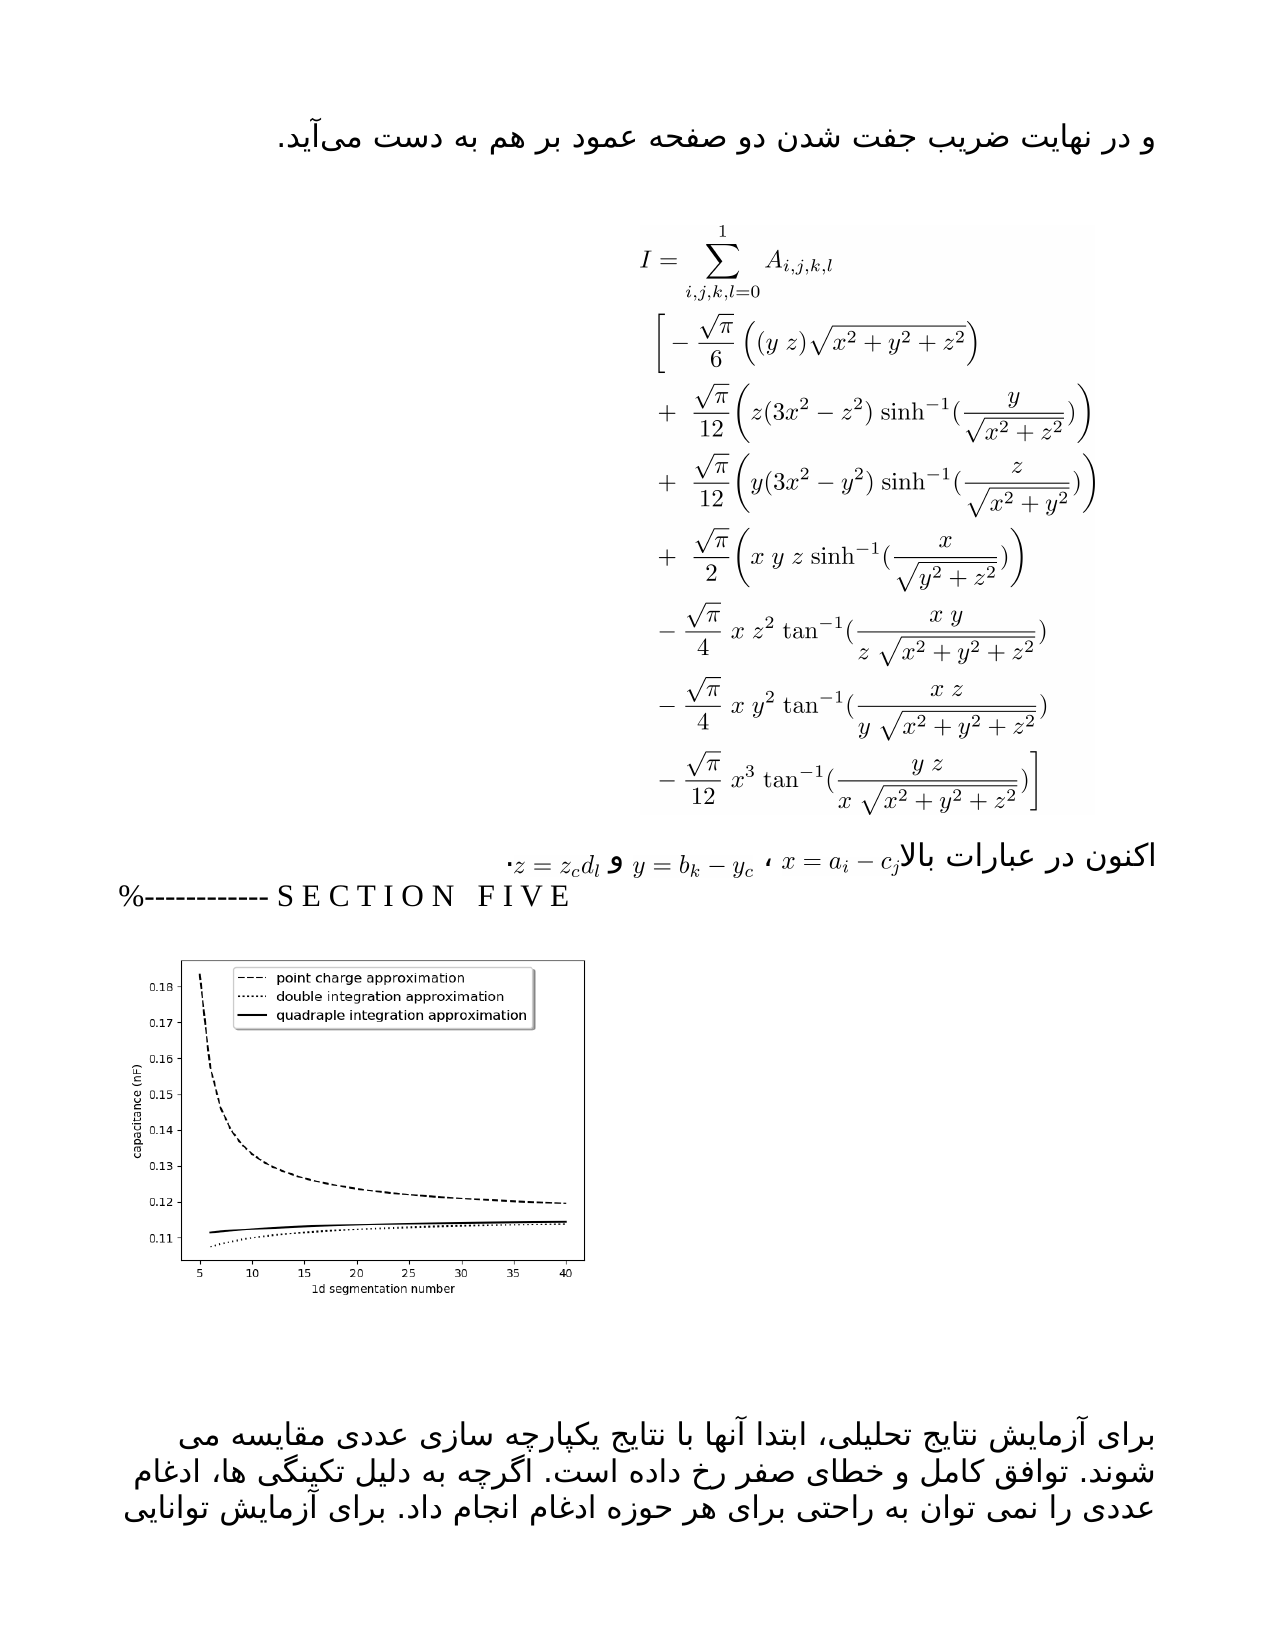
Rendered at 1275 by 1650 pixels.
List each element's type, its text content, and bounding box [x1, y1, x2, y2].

text اکنون در عبارات بالا ، و . [118, 837, 1157, 877]
picture [116, 913, 636, 1303]
picture [514, 855, 599, 877]
text %------------ S E C T I O N F I V E [118, 877, 1157, 913]
text و در نهایت ضریب جفت شدن دو صفحه عمود بر هم به دست می‌آید. [118, 118, 1157, 154]
text برای آزمایش نتایج تحلیلی، ابتدا آنها با نتایج یکپارچه سازی عددی مقایسه می شوند. توافق کامل و خطای صفر رخ داده است. اگرچه به دلیل تکینگی ها، ادغام عددی را نمی توان به راحتی برای هر حوزه ادغام انجام داد. برای آزمایش توانایی فرمول ها، دو مسئله کلاسیک با این فرمول ها حل شد: ظرفیت خازن صفحه موازی شکاف هوا و ظرفیت مکعب واحد. [118, 1417, 1157, 1526]
picture [633, 855, 753, 878]
picture [782, 857, 899, 876]
picture [640, 225, 1095, 815]
